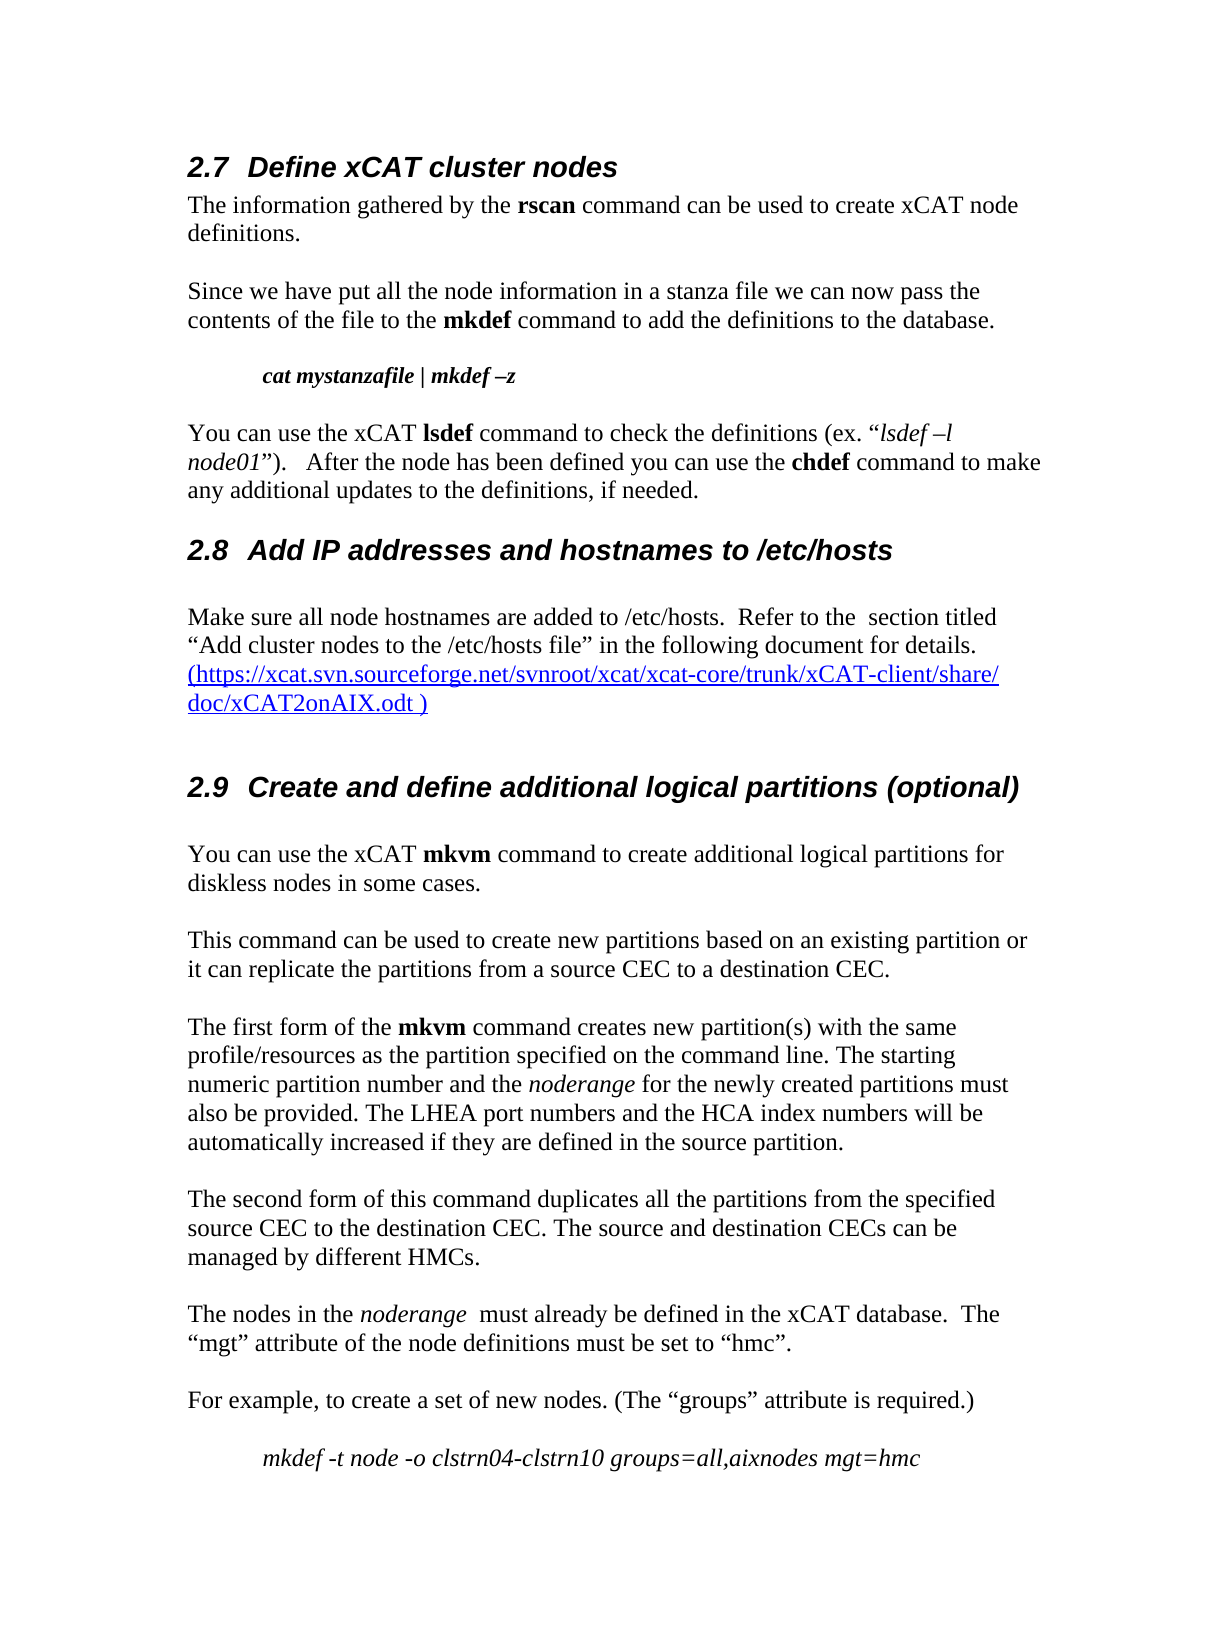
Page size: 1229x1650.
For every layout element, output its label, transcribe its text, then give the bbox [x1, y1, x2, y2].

list The information gathered by the rscan command can be used to create xCAT node definitions. [150, 190, 1041, 247]
subtitle Create and define additional logical partitions (optional) [187, 771, 1041, 804]
text You can use the xCAT mkvm command to create additional logical partitions for diskless nodes in some cases. [187, 839, 1041, 897]
text Make sure all node hostnames are added to /etc/hosts. Refer to the section titled “Add cluster nodes to the /etc/hosts file” in the following document for details. (https://xcat.svn.sourceforge.net/svnroot/xcat/xcat-core/trunk/xCAT-client/share/doc/xCAT2onAIX.odt ) [187, 602, 1041, 717]
text You can use the xCAT lsdef command to check the definitions (ex. “lsdef –l node01”). After the node has been defined you can use the chdef command to make any additional updates to the definitions, if needed. [187, 418, 1041, 504]
text mkdef -t node -o clstrn04-clstrn10 groups=all,aixnodes mgt=hmc [187, 1443, 1041, 1472]
subtitle Define xCAT cluster nodes [187, 150, 1041, 183]
list Since we have put all the node information in a stanza file we can now pass the contents of the file to the mkdef command to add the definitions to the database. [150, 276, 1041, 333]
text The nodes in the noderange must already be defined in the xCAT database. The “mgt” attribute of the node definitions must be set to “hmc”. [187, 1299, 1041, 1357]
text The first form of the mkvm command creates new partition(s) with the same profile/resources as the partition specified on the command line. The starting numeric partition number and the noderange for the newly created partitions must also be provided. The LHEA port numbers and the HCA index numbers will be automatically increased if they are defined in the source partition. [187, 1012, 1041, 1155]
subtitle Add IP addresses and hostnames to /etc/hosts [187, 533, 1041, 567]
list cat mystanzafile | mkdef –z [150, 362, 1041, 389]
text The second form of this command duplicates all the partitions from the specified source CEC to the destination CEC. The source and destination CECs can be managed by different HMCs. [187, 1184, 1041, 1270]
text For example, to create a set of new nodes. (The “groups” attribute is required.) [187, 1385, 1041, 1414]
text This command can be used to create new partitions based on an existing partition or it can replicate the partitions from a source CEC to a destination CEC. [187, 925, 1041, 983]
